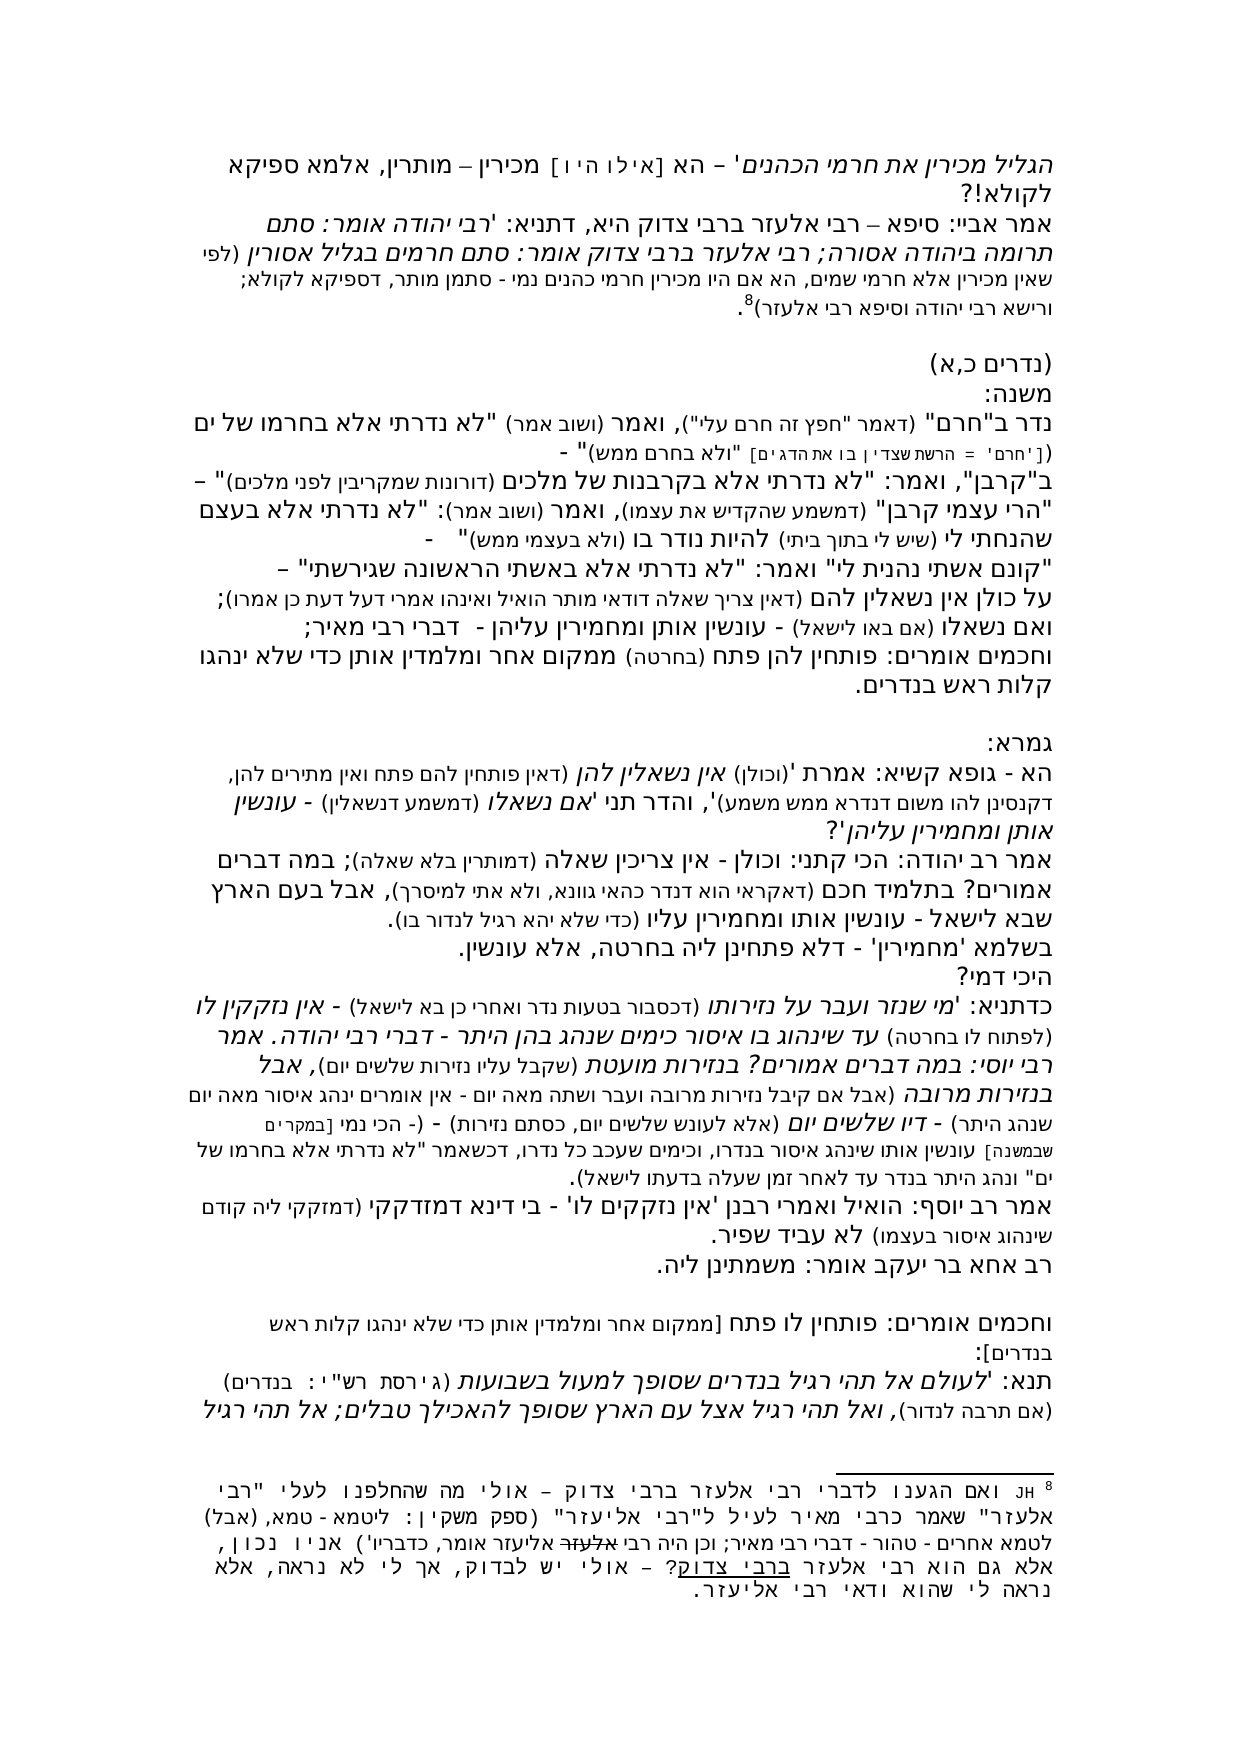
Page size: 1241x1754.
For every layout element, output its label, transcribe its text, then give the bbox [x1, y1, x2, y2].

text ב"קרבן", ואמר: "לא נדרתי אלא בקרבנות של מלכים (דורונות שמקריבין לפני מלכים)" – [187, 466, 1053, 495]
text "קונם אשתי נהנית לי" ואמר: "לא נדרתי אלא באשתי הראשונה שגירשתי" – [187, 554, 1053, 583]
text גמרא: [187, 729, 1053, 758]
text משנה: [187, 379, 1053, 408]
text וחכמים אומרים: פותחין להן פתח (בחרטה) ממקום אחר ומלמדין אותן כדי שלא ינהגו קלות ראש בנדרים. [187, 641, 1053, 700]
text אמר אביי: סיפא – רבי אלעזר ברבי צדוק היא, דתניא: 'רבי יהודה אומר: סתם תרומה ביהודה אסורה; רבי אלעזר ברבי צדוק אומר: סתם חרמים בגליל אסורין (לפי שאין מכירין אלא חרמי שמים, הא אם היו מכירין חרמי כהנים נמי - סתמן מותר, דספיקא לקולא; ורישא רבי יהודה וסיפא רבי אלעזר). [187, 209, 1053, 321]
text אמר רב יוסף: הואיל ואמרי רבנן 'אין נזקקים לו' - בי דינא דמזדקקי (דמזקקי ליה קודם שינהוג איסור בעצמו) לא עביד שפיר. [187, 1191, 1053, 1250]
text על כולן אין נשאלין להם (דאין צריך שאלה דודאי מותר הואיל ואינהו אמרי דעל דעת כן אמרו); ואם נשאלו (אם באו לישאל) - עונשין אותן ומחמירין עליהן - דברי רבי מאיר; [187, 583, 1053, 641]
text (נדרים כ,א) [187, 349, 1053, 379]
text הא - גופא קשיא: אמרת '(וכולן) אין נשאלין להן (דאין פותחין להם פתח ואין מתירים להן, דקנסינן להו משום דנדרא ממש משמע)', והדר תני 'אם נשאלו (דמשמע דנשאלין) - עונשין אותן ומחמירין עליהן'? [187, 758, 1053, 846]
text נדר ב"חרם" (דאמר "חפץ זה חרם עלי"), ואמר (ושוב אמר) "לא נדרתי אלא בחרמו של ים (['חרם' = הרשת שצדין בו את הדגים] "ולא בחרם ממש)" - [187, 408, 1053, 466]
text היכי דמי? [187, 962, 1053, 992]
text תנא: 'לעולם אל תהי רגיל בנדרים שסופך למעול בשבועות (גירסת רש"י: בנדרים) (אם תרבה לנדור), ואל תהי רגיל אצל עם הארץ שסופך להאכילך טבלים; אל תהי רגיל [187, 1366, 1053, 1425]
text JH ואם הגענו לדברי רבי אלעזר ברבי צדוק – אולי מה שהחלפנו לעלי "רבי אלעזר" שאמר כרבי מאיר לעיל ל"רבי אליעזר" (ספק משקין: ליטמא - טמא, (אבל) לטמא אחרים - טהור - דברי רבי מאיר; וכן היה רבי אלעזר אליעזר אומר, כדבריו') אניו נכון, אלא גם הוא רבי אלעזר ברבי צדוק? – אולי יש לבדוק, אך לי לא נראה, אלא נראה לי שהוא ודאי רבי אליעזר. [187, 1479, 1053, 1604]
text כדתניא: 'מי שנזר ועבר על נזירותו (דכסבור בטעות נדר ואחרי כן בא לישאל) - אין נזקקין לו (לפתוח לו בחרטה) עד שינהוג בו איסור כימים שנהג בהן היתר - דברי רבי יהודה. אמר רבי יוסי: במה דברים אמורים? בנזירות מועטת (שקבל עליו נזירות שלשים יום), אבל בנזירות מרובה (אבל אם קיבל נזירות מרובה ועבר ושתה מאה יום - אין אומרים ינהג איסור מאה יום שנהג היתר) - דיו שלשים יום (אלא לעונש שלשים יום, כסתם נזירות) - (- הכי נמי [במקרים שבמשנה] עונשין אותו שינהג איסור בנדרו, וכימים שעכב כל נדרו, דכשאמר "לא נדרתי אלא בחרמו של ים" ונהג היתר בנדר עד לאחר זמן שעלה בדעתו לישאל). [187, 992, 1053, 1191]
text הגליל מכירין את חרמי הכהנים' – הא [אילו היו] מכירין – מותרין, אלמא ספיקא לקולא!? [187, 150, 1053, 209]
text וחכמים אומרים: פותחין לו פתח [ממקום אחר ומלמדין אותן כדי שלא ינהגו קלות ראש בנדרים]: [187, 1308, 1053, 1366]
text "הרי עצמי קרבן" (דמשמע שהקדיש את עצמו), ואמר (ושוב אמר): "לא נדרתי אלא בעצם שהנחתי לי (שיש לי בתוך ביתי) להיות נודר בו (ולא בעצמי ממש)" - [187, 495, 1053, 554]
text אמר רב יהודה: הכי קתני: וכולן - אין צריכין שאלה (דמותרין בלא שאלה); במה דברים אמורים? בתלמיד חכם (דאקראי הוא דנדר כהאי גוונא, ולא אתי למיסרך), אבל בעם הארץ שבא לישאל - עונשין אותו ומחמירין עליו (כדי שלא יהא רגיל לנדור בו). [187, 846, 1053, 933]
text רב אחא בר יעקב אומר: משמתינן ליה. [187, 1250, 1053, 1279]
text בשלמא 'מחמירין' - דלא פתחינן ליה בחרטה, אלא עונשין. [187, 933, 1053, 962]
